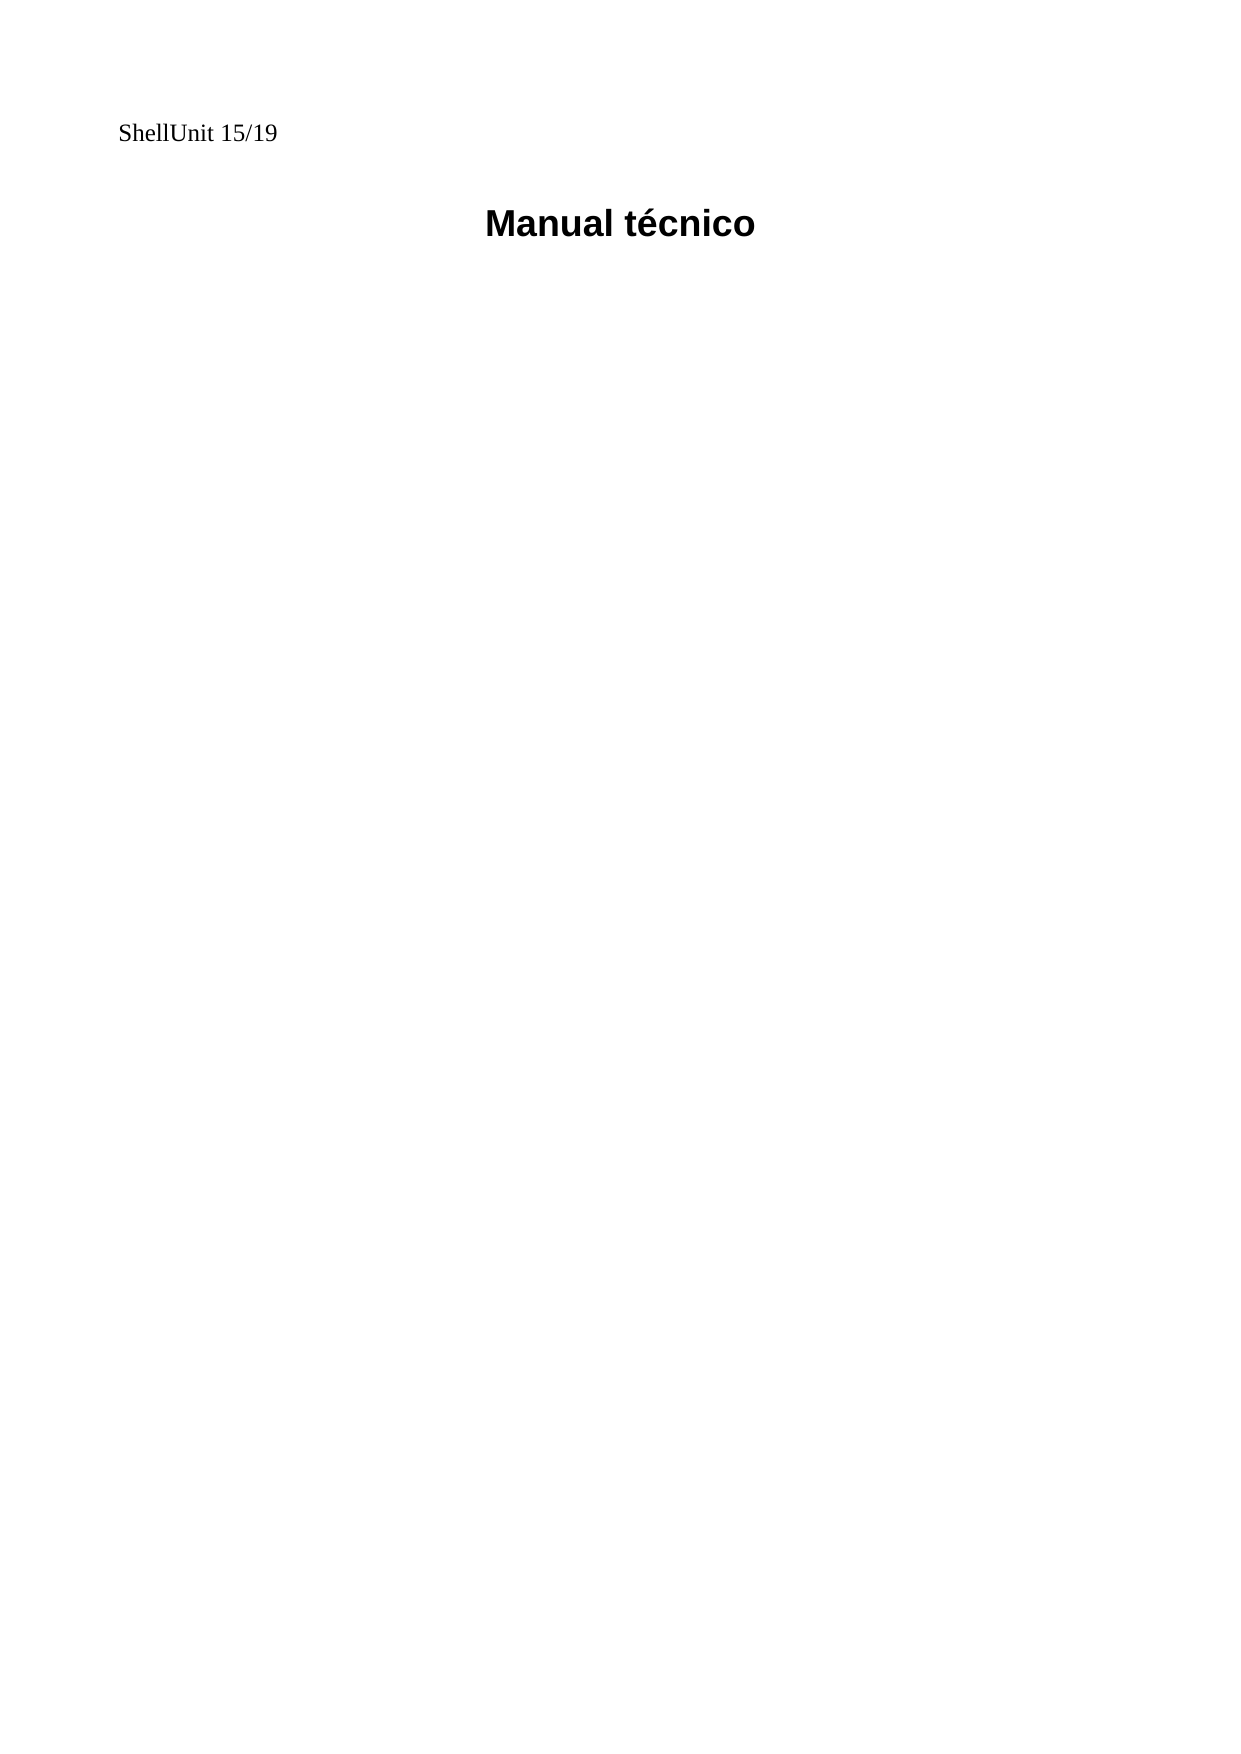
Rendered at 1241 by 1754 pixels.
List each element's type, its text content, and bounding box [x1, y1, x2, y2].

title Manual técnico [118, 201, 1122, 244]
